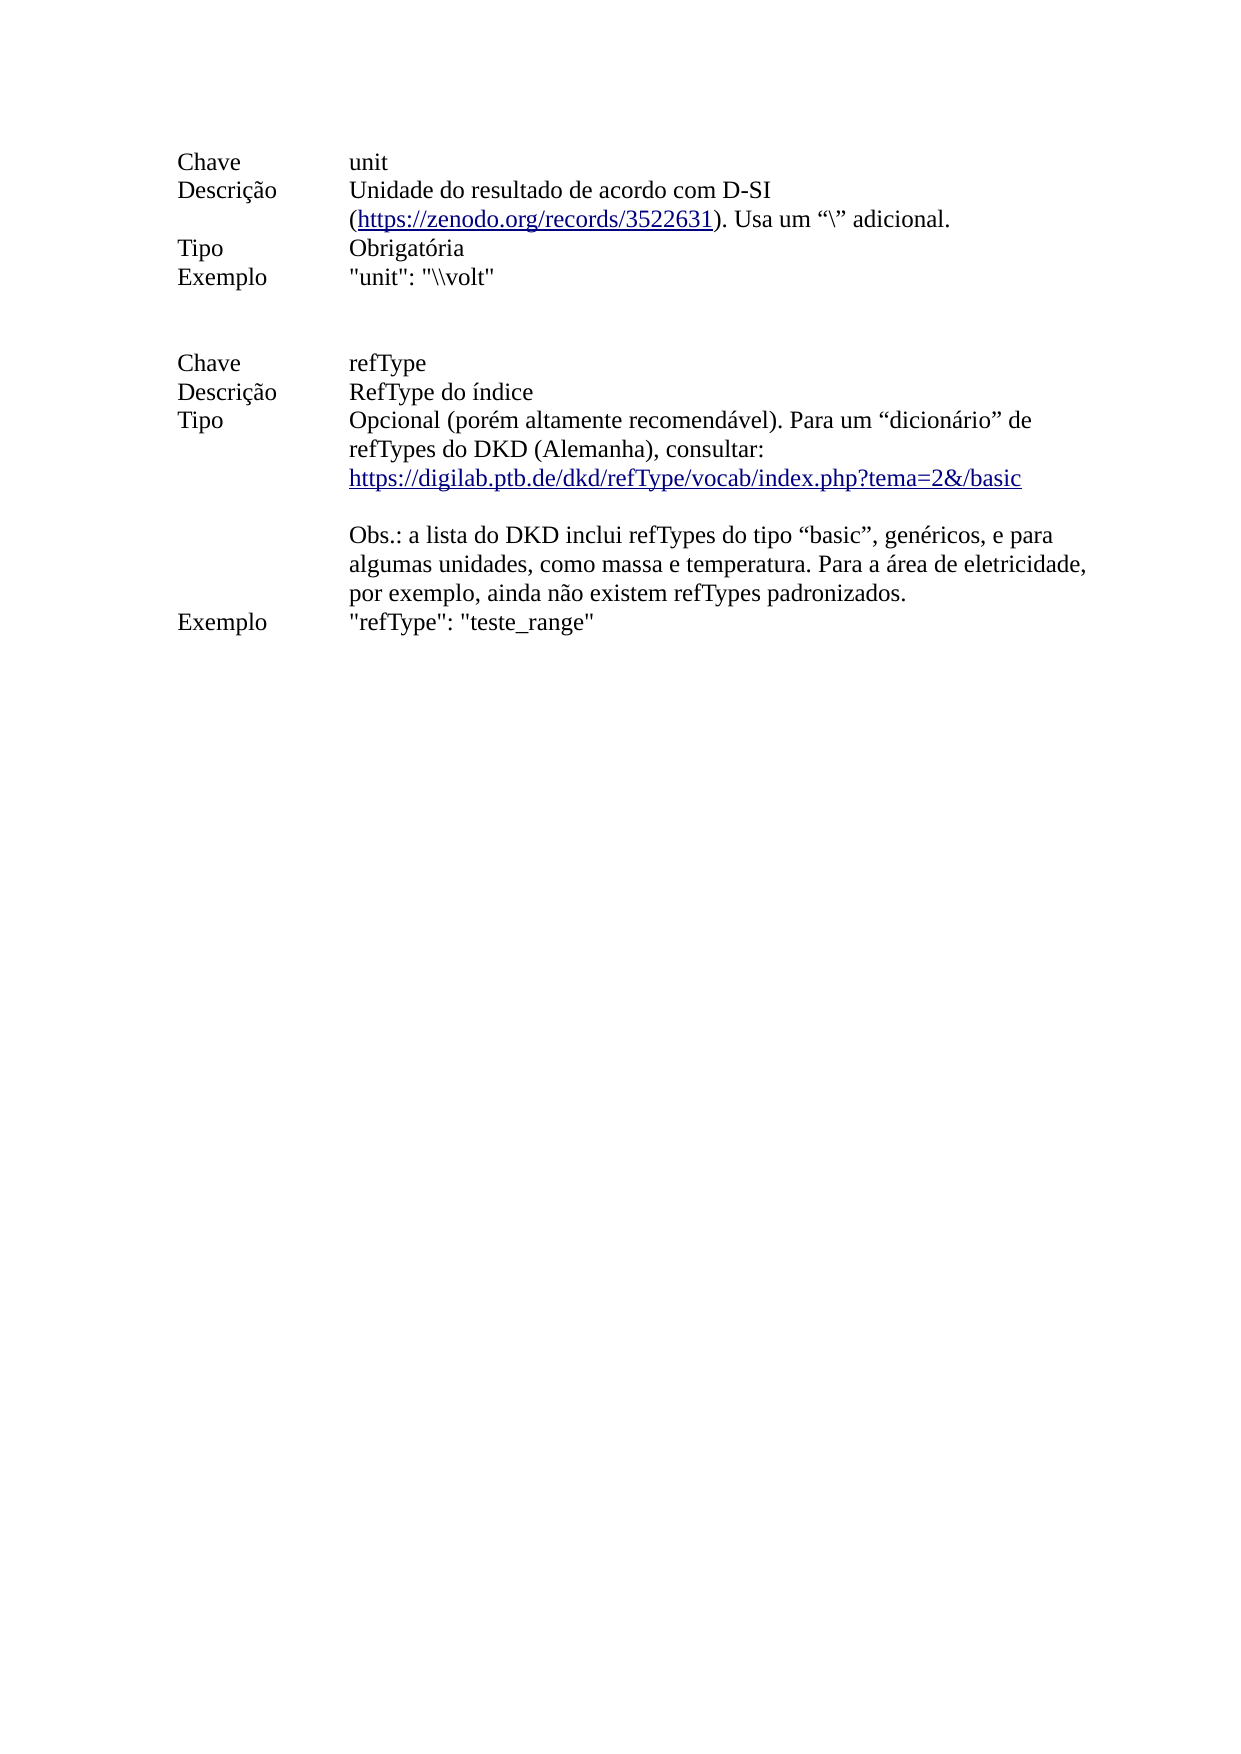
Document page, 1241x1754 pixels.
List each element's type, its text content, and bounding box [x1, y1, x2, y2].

table_cell "refType": "teste_range" [349, 607, 1122, 636]
table_cell Unidade do resultado de acordo com D-SI (https://zenodo.org/records/3522631). Usa um “\” adicional. [349, 176, 1122, 233]
table_header Chave [177, 348, 349, 377]
table_cell RefType do índice [349, 377, 1122, 406]
table_cell Descrição [177, 377, 349, 406]
table_cell Tipo [177, 233, 349, 262]
table_cell Opcional (porém altamente recomendável). Para um “dicionário” de refTypes do DKD (Alemanha), consultar: https://digilab.ptb.de/dkd/refType/vocab/index.php?tema=2&/basic Obs.: a lista do DKD inclui refTypes do tipo “basic”, genéricos, e para algumas unidades, como massa e temperatura. Para a área de eletricidade, por exemplo, ainda não existem refTypes padronizados. [349, 406, 1122, 607]
table_cell "unit": "\\volt" [349, 262, 1122, 291]
table_cell Exemplo [177, 607, 349, 636]
table_header Chave [177, 147, 349, 176]
table_cell Descrição [177, 176, 349, 233]
table_header refType [349, 348, 1122, 377]
table_cell Tipo [177, 406, 349, 607]
table_header unit [349, 147, 1122, 176]
table_cell Exemplo [177, 262, 349, 291]
table_cell Obrigatória [349, 233, 1122, 262]
